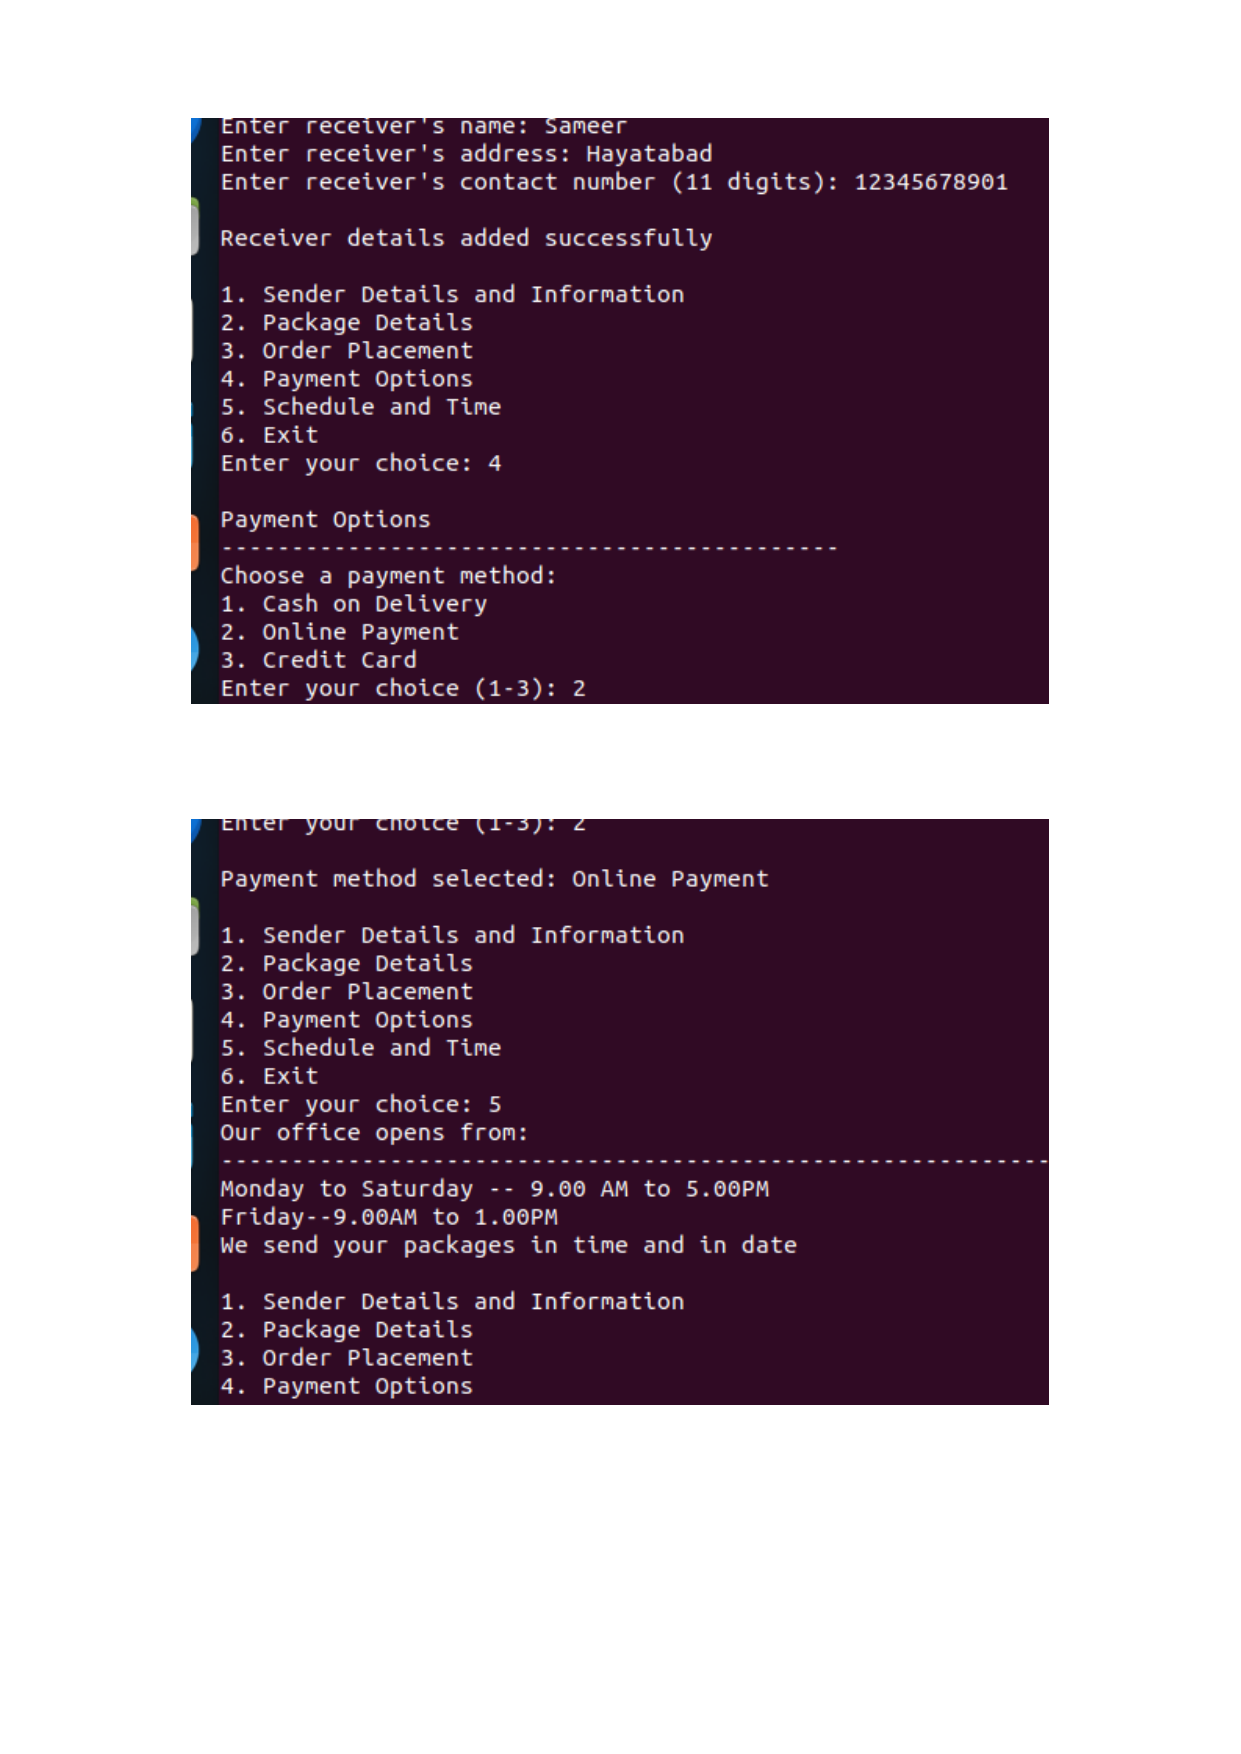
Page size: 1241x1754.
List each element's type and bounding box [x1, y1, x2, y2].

picture [191, 118, 1049, 704]
picture [191, 819, 1049, 1405]
